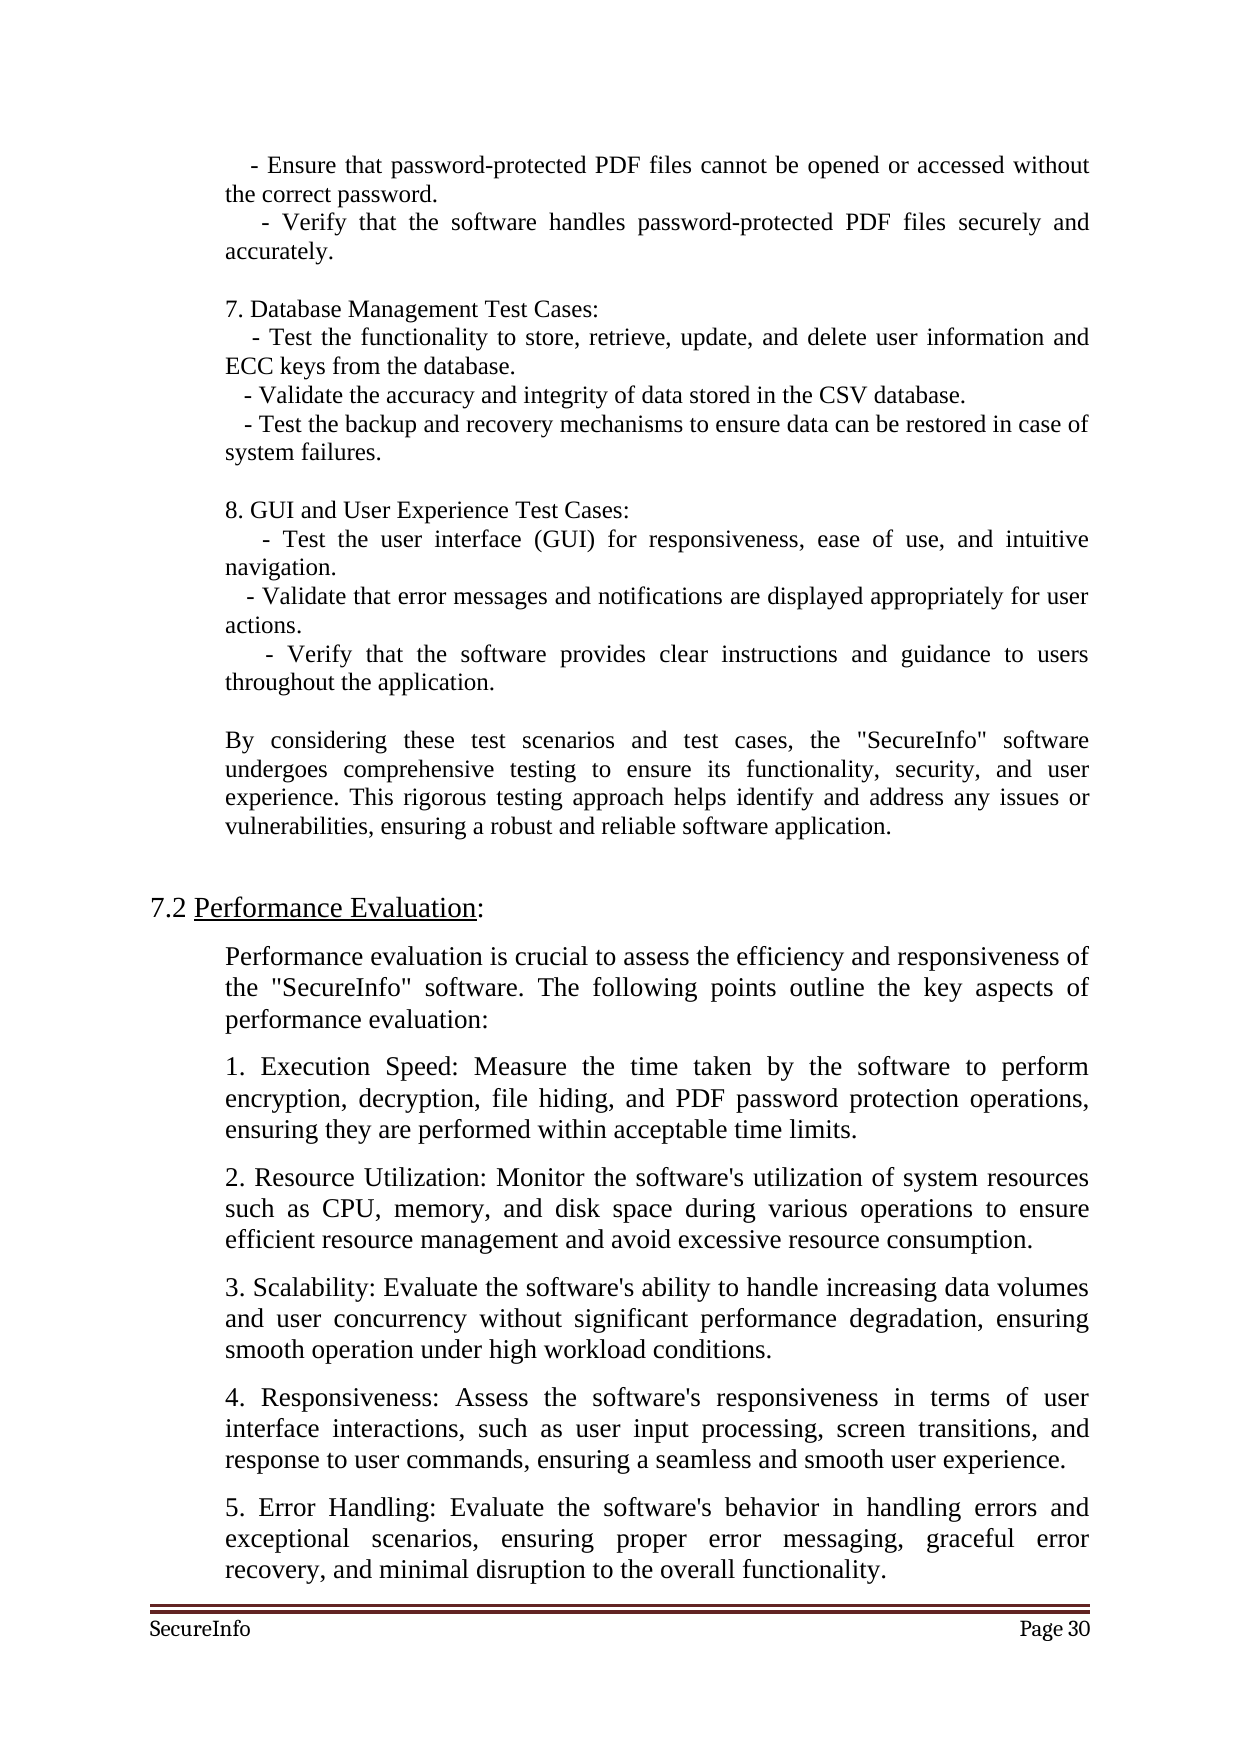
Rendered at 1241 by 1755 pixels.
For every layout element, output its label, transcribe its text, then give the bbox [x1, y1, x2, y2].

text Performance evaluation is crucial to assess the efficiency and responsiveness of the "SecureInfo" software. The following points outline the key aspects of performance evaluation: [225, 940, 1090, 1034]
text 1. Execution Speed: Measure the time taken by the software to perform encryption, decryption, file hiding, and PDF password protection operations, ensuring they are performed within acceptable time limits. [225, 1051, 1090, 1144]
text - Verify that the software provides clear instructions and guidance to users throughout the application. [225, 639, 1090, 696]
text - Ensure that password-protected PDF files cannot be opened or accessed without the correct password. [225, 150, 1090, 207]
text - Verify that the software handles password-protected PDF files securely and accurately. [225, 207, 1090, 265]
text - Test the functionality to store, retrieve, update, and delete user information and ECC keys from the database. [225, 322, 1090, 380]
text - Validate the accuracy and integrity of data stored in the CSV database. [225, 380, 1090, 409]
text 8. GUI and User Experience Test Cases: [225, 495, 1090, 524]
text - Test the user interface (GUI) for responsiveness, ease of use, and intuitive navigation. [225, 524, 1090, 581]
text - Test the backup and recovery mechanisms to ensure data can be restored in case of system failures. [225, 409, 1090, 466]
text 2. Resource Utilization: Monitor the software's utilization of system resources such as CPU, memory, and disk space during various operations to ensure efficient resource management and avoid excessive resource consumption. [225, 1161, 1090, 1254]
text 4. Responsiveness: Assess the software's responsiveness in terms of user interface interactions, such as user input processing, screen transitions, and response to user commands, ensuring a seamless and smooth user experience. [225, 1381, 1090, 1474]
text 5. Error Handling: Evaluate the software's behavior in handling errors and exceptional scenarios, ensuring proper error messaging, graceful error recovery, and minimal disruption to the overall functionality. [225, 1491, 1090, 1584]
text 7. Database Management Test Cases: [225, 294, 1090, 322]
text - Validate that error messages and notifications are displayed appropriately for user actions. [225, 581, 1090, 639]
text 3. Scalability: Evaluate the software's ability to handle increasing data volumes and user concurrency without significant performance degradation, ensuring smooth operation under high workload conditions. [225, 1271, 1090, 1364]
text By considering these test scenarios and test cases, the "SecureInfo" software undergoes comprehensive testing to ensure its functionality, security, and user experience. This rigorous testing approach helps identify and address any issues or vulnerabilities, ensuring a robust and reliable software application. [225, 725, 1090, 840]
text 7.2 Performance Evaluation: [150, 890, 1090, 924]
